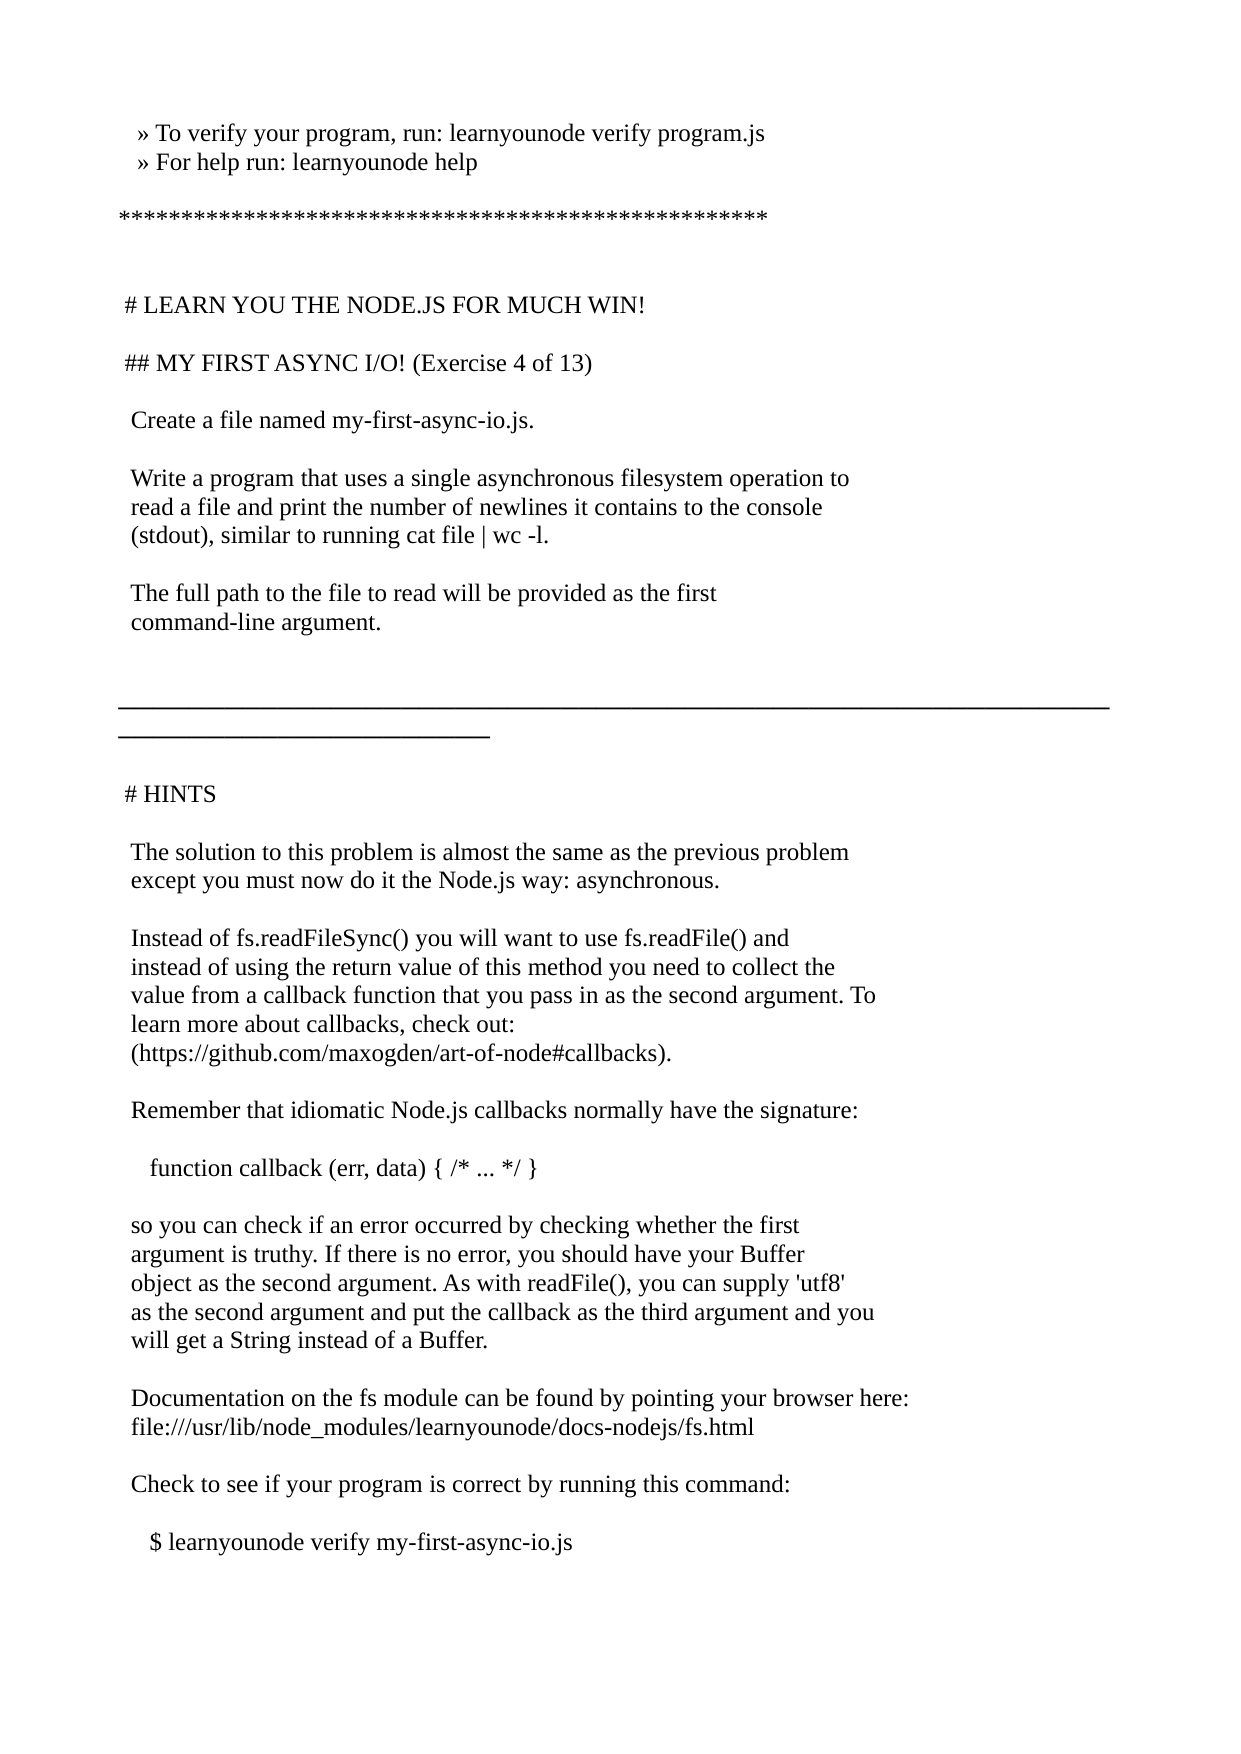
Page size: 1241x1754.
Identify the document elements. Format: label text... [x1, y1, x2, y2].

text # LEARN YOU THE NODE.JS FOR MUCH WIN! [118, 291, 1122, 319]
text Check to see if your program is correct by running this command: [118, 1469, 1122, 1498]
text ───────────────────────────────────────────────────────────────────────────── [118, 664, 1122, 751]
text » To verify your program, run: learnyounode verify program.js [118, 118, 1122, 147]
text file:///usr/lib/node_modules/learnyounode/docs-nodejs/fs.html [118, 1412, 1122, 1441]
text **************************************************** [118, 204, 1122, 233]
text object as the second argument. As with readFile(), you can supply 'utf8' [118, 1268, 1122, 1297]
text Create a file named my-first-async-io.js. [118, 406, 1122, 434]
text Write a program that uses a single asynchronous filesystem operation to [118, 463, 1122, 492]
text The full path to the file to read will be provided as the first [118, 578, 1122, 607]
text (https://github.com/maxogden/art-of-node#callbacks). [118, 1038, 1122, 1067]
text so you can check if an error occurred by checking whether the first [118, 1211, 1122, 1239]
text except you must now do it the Node.js way: asynchronous. [118, 866, 1122, 894]
text value from a callback function that you pass in as the second argument. To [118, 981, 1122, 1009]
text (stdout), similar to running cat file | wc -l. [118, 521, 1122, 549]
text as the second argument and put the callback as the third argument and you [118, 1297, 1122, 1326]
text # HINTS [118, 779, 1122, 808]
text $ learnyounode verify my-first-async-io.js [118, 1527, 1122, 1556]
text learn more about callbacks, check out: [118, 1009, 1122, 1038]
text read a file and print the number of newlines it contains to the console [118, 492, 1122, 521]
text The solution to this problem is almost the same as the previous problem [118, 837, 1122, 866]
text Documentation on the fs module can be found by pointing your browser here: [118, 1383, 1122, 1412]
text function callback (err, data) { /* ... */ } [118, 1153, 1122, 1182]
text argument is truthy. If there is no error, you should have your Buffer [118, 1239, 1122, 1268]
text Remember that idiomatic Node.js callbacks normally have the signature: [118, 1096, 1122, 1124]
text command-line argument. [118, 607, 1122, 636]
text ## MY FIRST ASYNC I/O! (Exercise 4 of 13) [118, 348, 1122, 377]
text Instead of fs.readFileSync() you will want to use fs.readFile() and [118, 923, 1122, 952]
text instead of using the return value of this method you need to collect the [118, 952, 1122, 981]
text will get a String instead of a Buffer. [118, 1326, 1122, 1354]
text » For help run: learnyounode help [118, 147, 1122, 176]
